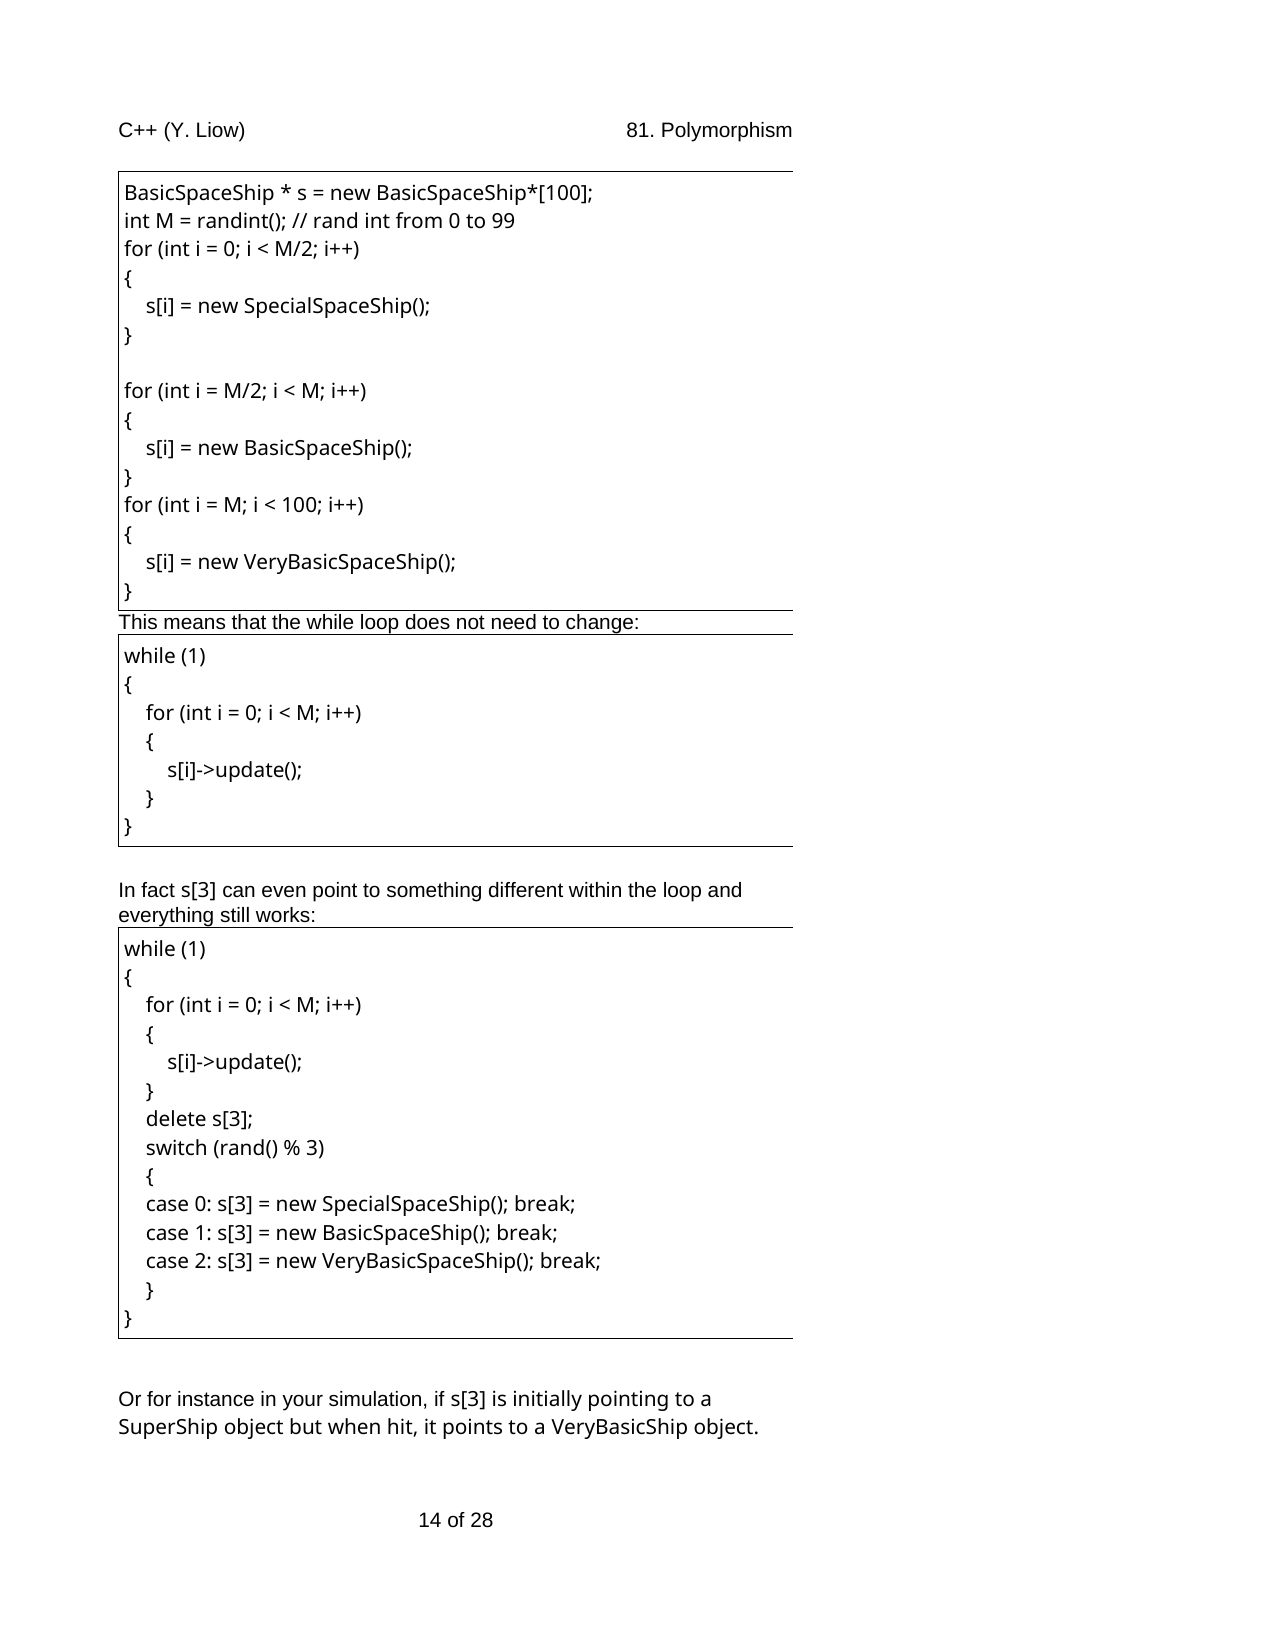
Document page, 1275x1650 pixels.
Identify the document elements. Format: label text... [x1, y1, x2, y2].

text everything still works: [118, 904, 793, 927]
text SuperShip object but when hit, it points to a VeryBasicShip object. [118, 1412, 793, 1441]
table_header while (1) { for (int i = 0; i < M; i++) { s[i]->update(); } } [119, 635, 793, 846]
text Or for instance in your simulation, if s[3] is initially pointing to a [118, 1384, 793, 1412]
table_header while (1) { for (int i = 0; i < M; i++) { s[i]->update(); } delete s[3]; switch (rand() % 3) { case 0: s[3] = new SpecialSpaceShip(); break; case 1: s[3] = new BasicSpaceShip(); break; case 2: s[3] = new VeryBasicSpaceShip(); break; } } [119, 928, 793, 1337]
text This means that the while loop does not need to change: [118, 611, 793, 634]
text In fact s[3] can even point to something different within the loop and [118, 875, 793, 904]
table_header BasicSpaceShip * s = new BasicSpaceShip*[100]; int M = randint(); // rand int from 0 to 99 for (int i = 0; i < M/2; i++) { s[i] = new SpecialSpaceShip(); } for (int i = M/2; i < M; i++) { s[i] = new BasicSpaceShip(); } for (int i = M; i < 100; i++) { s[i] = new VeryBasicSpaceShip(); } [119, 172, 793, 610]
